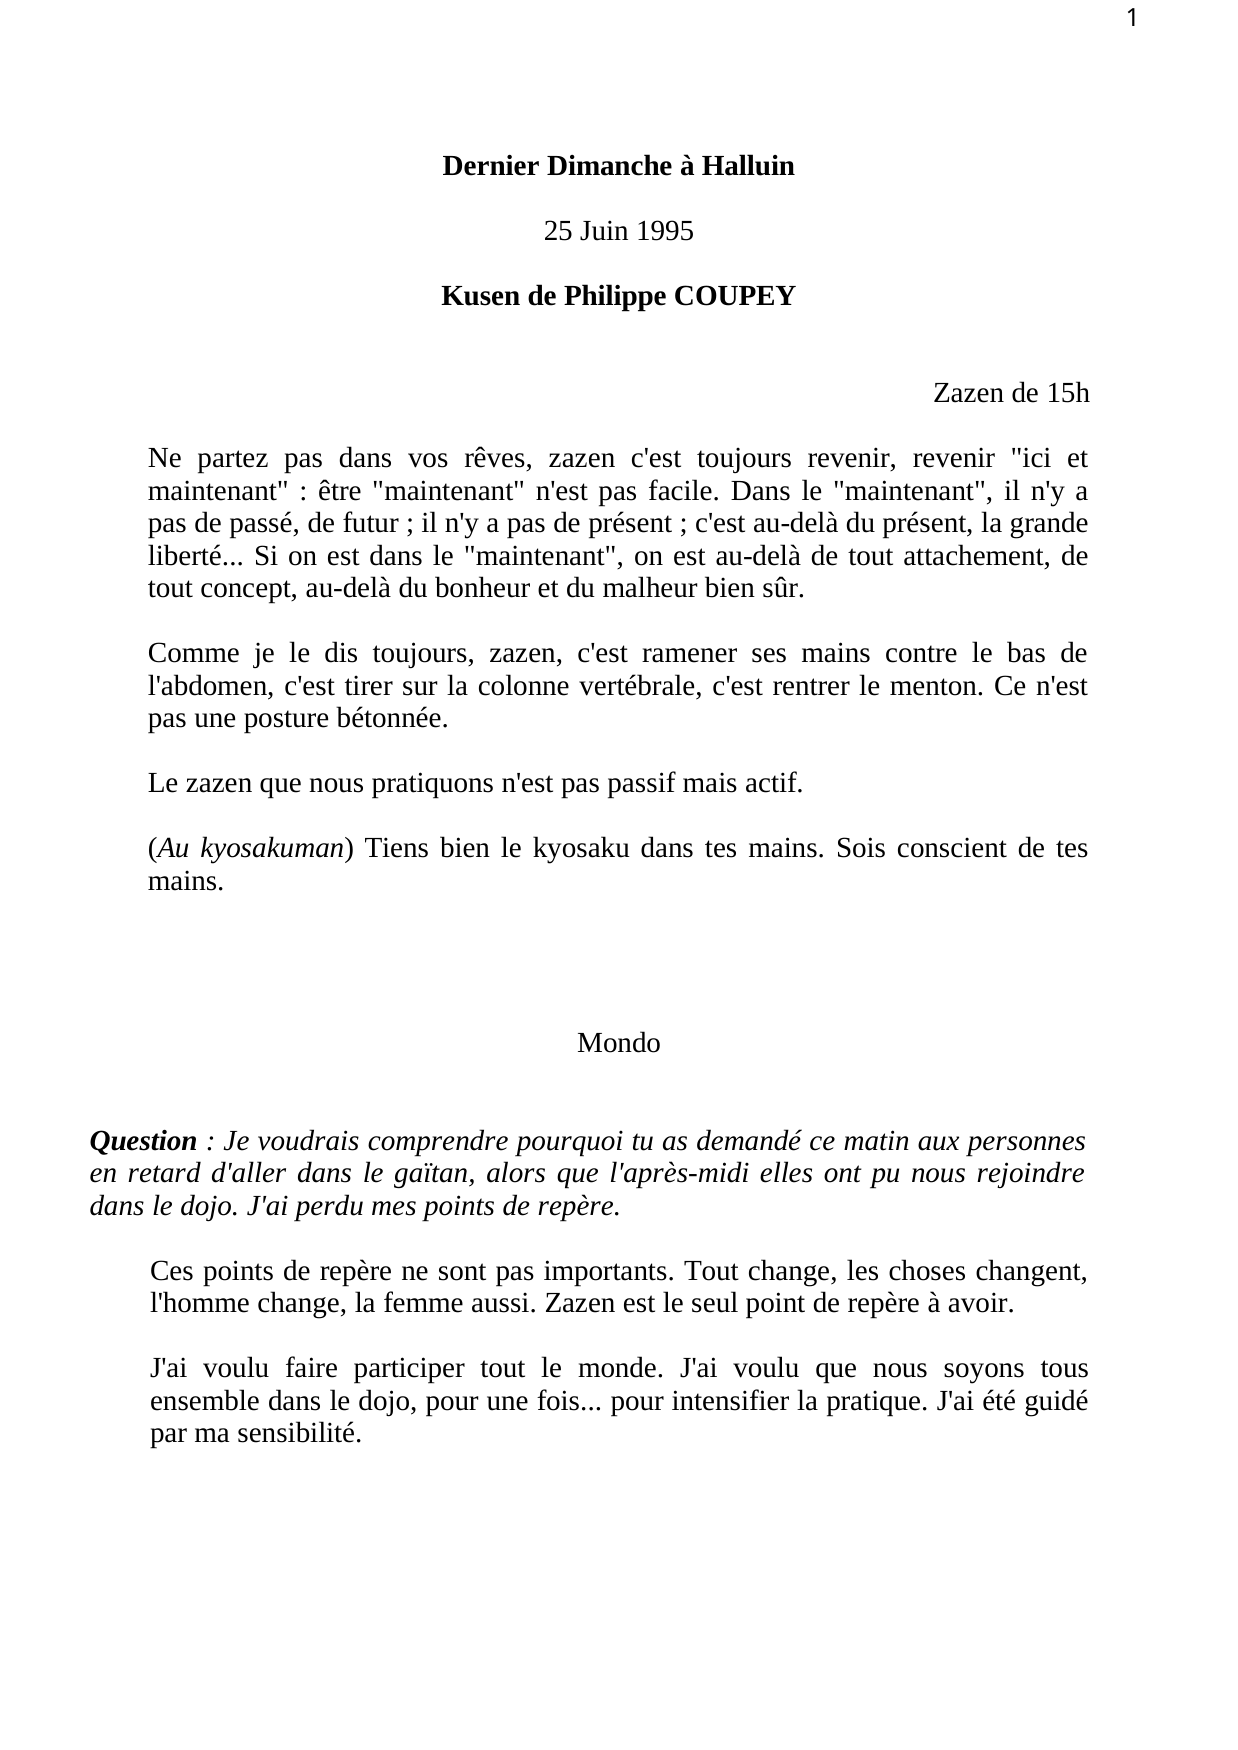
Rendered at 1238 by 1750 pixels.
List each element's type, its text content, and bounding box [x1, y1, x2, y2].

text Ces points de repère ne sont pas importants. Tout change, les choses changent, l'homme change, la femme aussi. Zazen est le seul point de repère à avoir. [150, 1254, 1090, 1319]
text Question : Je voudrais comprendre pourquoi tu as demandé ce matin aux personnes en retard d'aller dans le gaïtan, alors que l'après-midi elles ont pu nous rejoindre dans le dojo. J'ai perdu mes points de repère. [89, 1124, 1090, 1222]
text Le zazen que nous pratiquons n'est pas passif mais actif. [148, 767, 1090, 799]
text (Au kyosakuman) Tiens bien le kyosaku dans tes mains. Sois conscient de tes mains. [148, 832, 1090, 897]
text Kusen de Philippe COUPEY [148, 279, 1090, 312]
text Ne partez pas dans vos rêves, zazen c'est toujours revenir, revenir "ici et maintenant" : être "maintenant" n'est pas facile. Dans le "maintenant", il n'y a pas de passé, de futur ; il n'y a pas de présent ; c'est au-delà du présent, la grande liberté... Si on est dans le "maintenant", on est au-delà de tout attachement, de tout concept, au-delà du bonheur et du malheur bien sûr. [148, 442, 1090, 604]
text Dernier Dimanche à Halluin [148, 149, 1090, 182]
text J'ai voulu faire participer tout le monde. J'ai voulu que nous soyons tous ensemble dans le dojo, pour une fois... pour intensifier la pratique. J'ai été guidé par ma sensibilité. [150, 1352, 1090, 1449]
text Mondo [148, 1027, 1090, 1059]
text Zazen de 15h [148, 377, 1090, 409]
text Comme je le dis toujours, zazen, c'est ramener ses mains contre le bas de l'abdomen, c'est tirer sur la colonne vertébrale, c'est rentrer le menton. Ce n'est pas une posture bétonnée. [148, 637, 1090, 734]
text 25 Juin 1995 [148, 214, 1090, 247]
